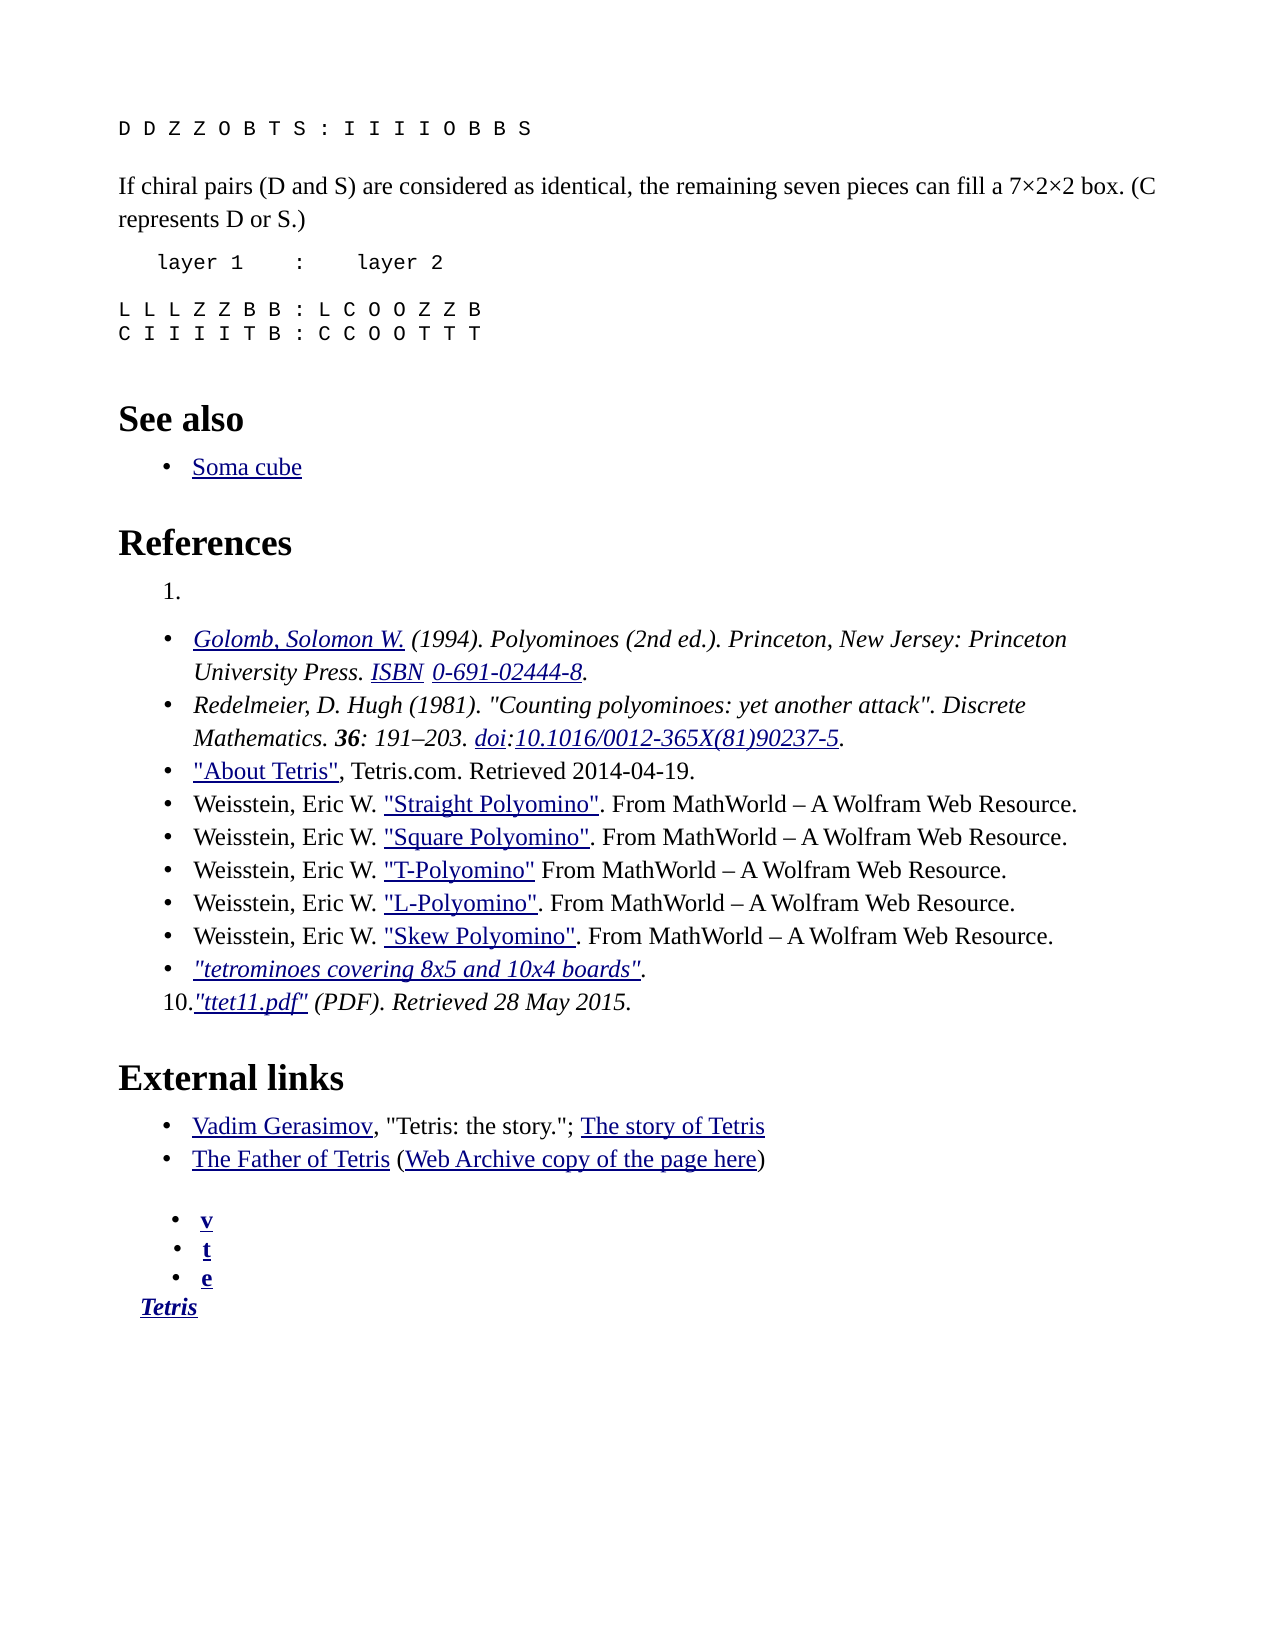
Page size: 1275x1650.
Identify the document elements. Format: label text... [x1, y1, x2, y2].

list Weisstein, Eric W. "L-Polyomino". From MathWorld – A Wolfram Web Resource. [164, 888, 1157, 917]
text layer 1 : layer 2 [118, 252, 1157, 276]
text If chiral pairs (D and S) are considered as identical, the remaining seven pieces can fill a 7×2×2 box. (C represents D or S.) [118, 171, 1157, 233]
list Weisstein, Eric W. "Skew Polyomino". From MathWorld – A Wolfram Web Resource. [164, 921, 1157, 950]
list "ttet11.pdf" (PDF). Retrieved 28 May 2015. [162, 987, 1157, 1016]
list Weisstein, Eric W. "Square Polyomino". From MathWorld – A Wolfram Web Resource. [164, 822, 1157, 851]
list Weisstein, Eric W. "T-Polyomino" From MathWorld – A Wolfram Web Resource. [164, 855, 1157, 884]
list Redelmeier, D. Hugh (1981). "Counting polyominoes: yet another attack". Discrete Mathematics. 36: 191–203. doi:10.1016/0012-365X(81)90237-5. [164, 690, 1157, 752]
subtitle See also [118, 397, 1157, 440]
list The Father of Tetris (Web Archive copy of the page here) [162, 1144, 1157, 1173]
text C I I I I T B : C C O O T T T [118, 323, 1157, 346]
table_header [118, 1324, 136, 1334]
table_header [118, 1192, 136, 1203]
text D D Z Z O B T S : I I I I O B B S [118, 118, 1157, 142]
list Weisstein, Eric W. "Straight Polyomino". From MathWorld – A Wolfram Web Resource. [164, 789, 1157, 818]
table_header v t e Tetris [118, 1203, 222, 1323]
subtitle References [118, 521, 1157, 564]
list Golomb, Solomon W. (1994). Polyominoes (2nd ed.). Princeton, New Jersey: Princeton University Press. ISBN 0-691-02444-8. [164, 624, 1157, 686]
subtitle External links [118, 1056, 1157, 1099]
list Soma cube [162, 452, 1157, 481]
text L L L Z Z B B : L C O O Z Z B [118, 299, 1157, 323]
list "tetrominoes covering 8x5 and 10x4 boards". [164, 954, 1157, 983]
list Vadim Gerasimov, "Tetris: the story."; The story of Tetris [162, 1111, 1157, 1140]
list "About Tetris", Tetris.com. Retrieved 2014-04-19. [164, 756, 1157, 785]
